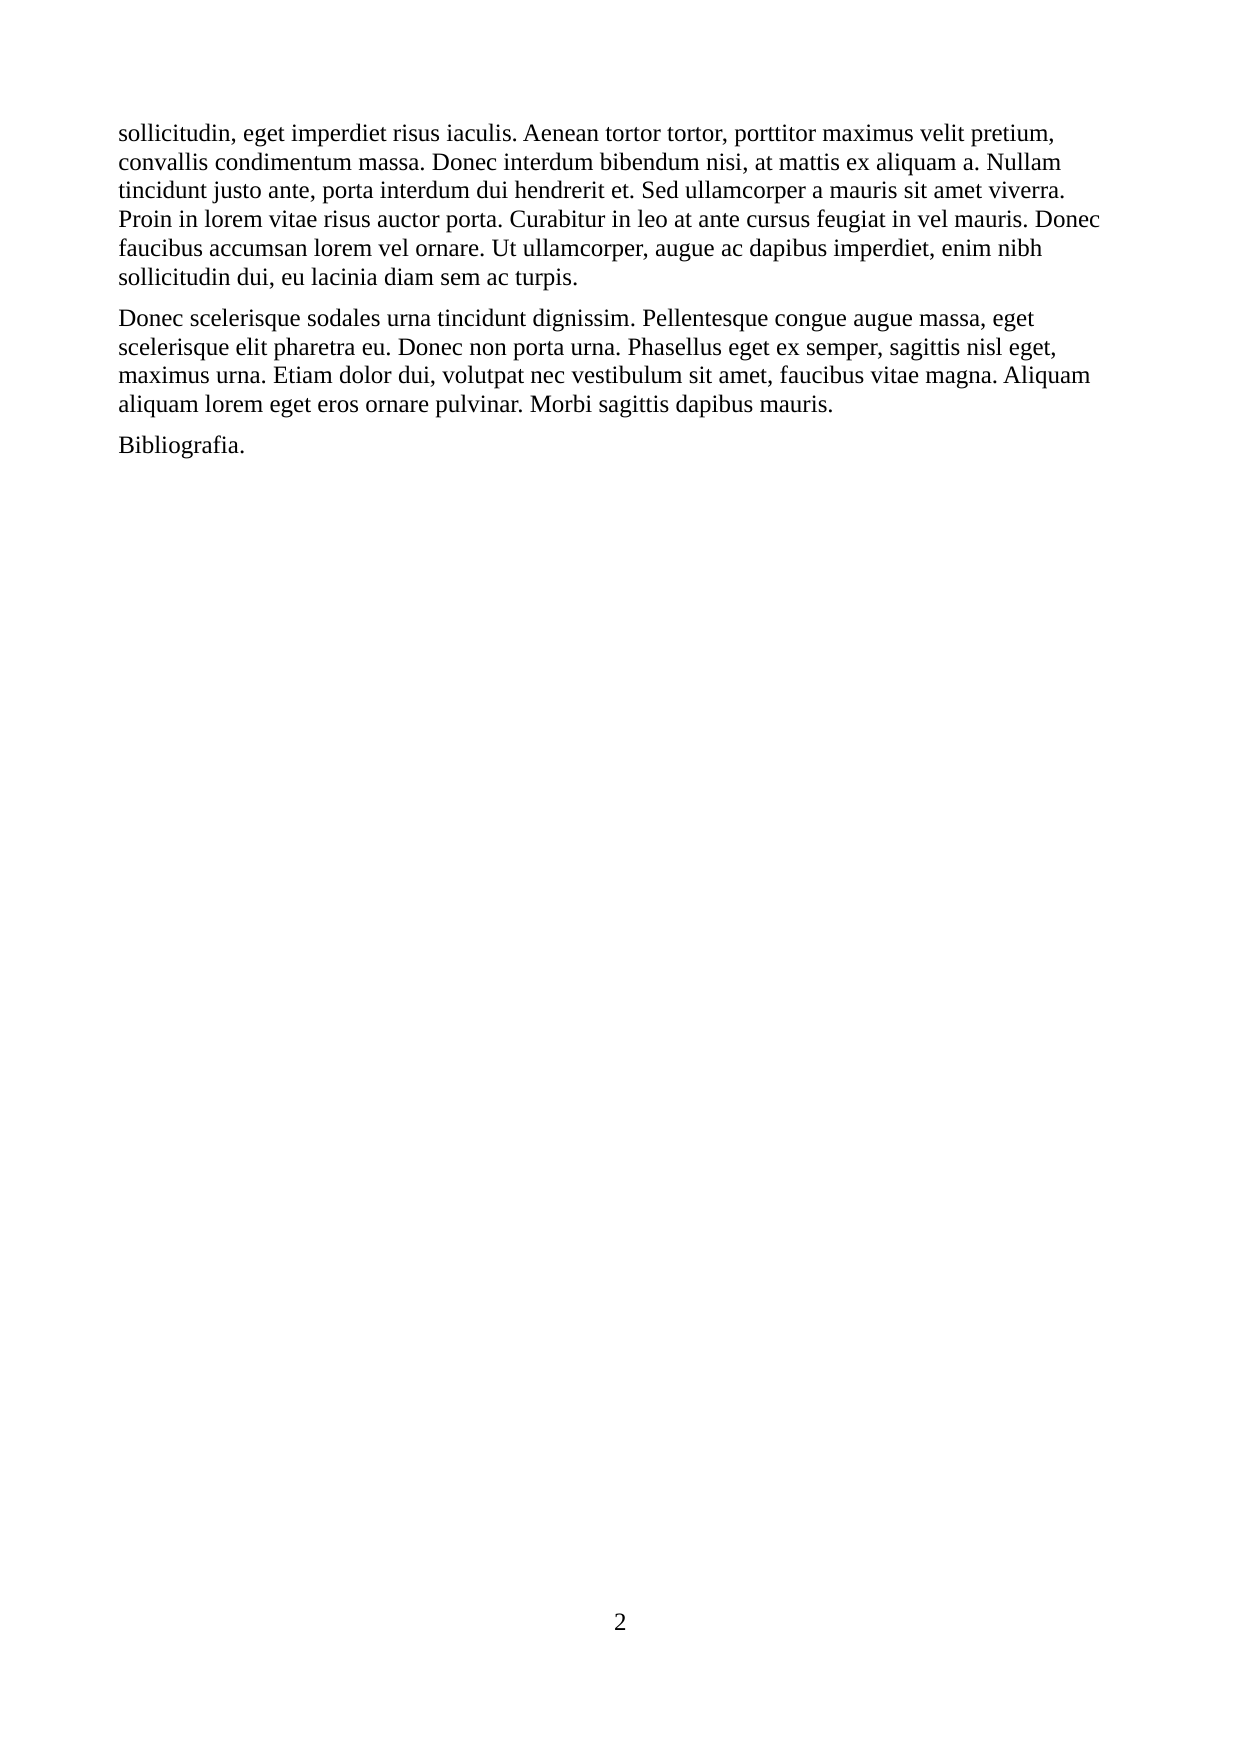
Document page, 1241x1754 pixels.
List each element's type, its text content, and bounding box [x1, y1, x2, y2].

text sollicitudin, eget imperdiet risus iaculis. Aenean tortor tortor, porttitor maximus velit pretium, convallis condimentum massa. Donec interdum bibendum nisi, at mattis ex aliquam a. Nullam tincidunt justo ante, porta interdum dui hendrerit et. Sed ullamcorper a mauris sit amet viverra. Proin in lorem vitae risus auctor porta. Curabitur in leo at ante cursus feugiat in vel mauris. Donec faucibus accumsan lorem vel ornare. Ut ullamcorper, augue ac dapibus imperdiet, enim nibh sollicitudin dui, eu lacinia diam sem ac turpis. [118, 118, 1122, 291]
text Donec scelerisque sodales urna tincidunt dignissim. Pellentesque congue augue massa, eget scelerisque elit pharetra eu. Donec non porta urna. Phasellus eget ex semper, sagittis nisl eget, maximus urna. Etiam dolor dui, volutpat nec vestibulum sit amet, faucibus vitae magna. Aliquam aliquam lorem eget eros ornare pulvinar. Morbi sagittis dapibus mauris. [118, 303, 1122, 418]
text Bibliografia. [118, 431, 1122, 459]
